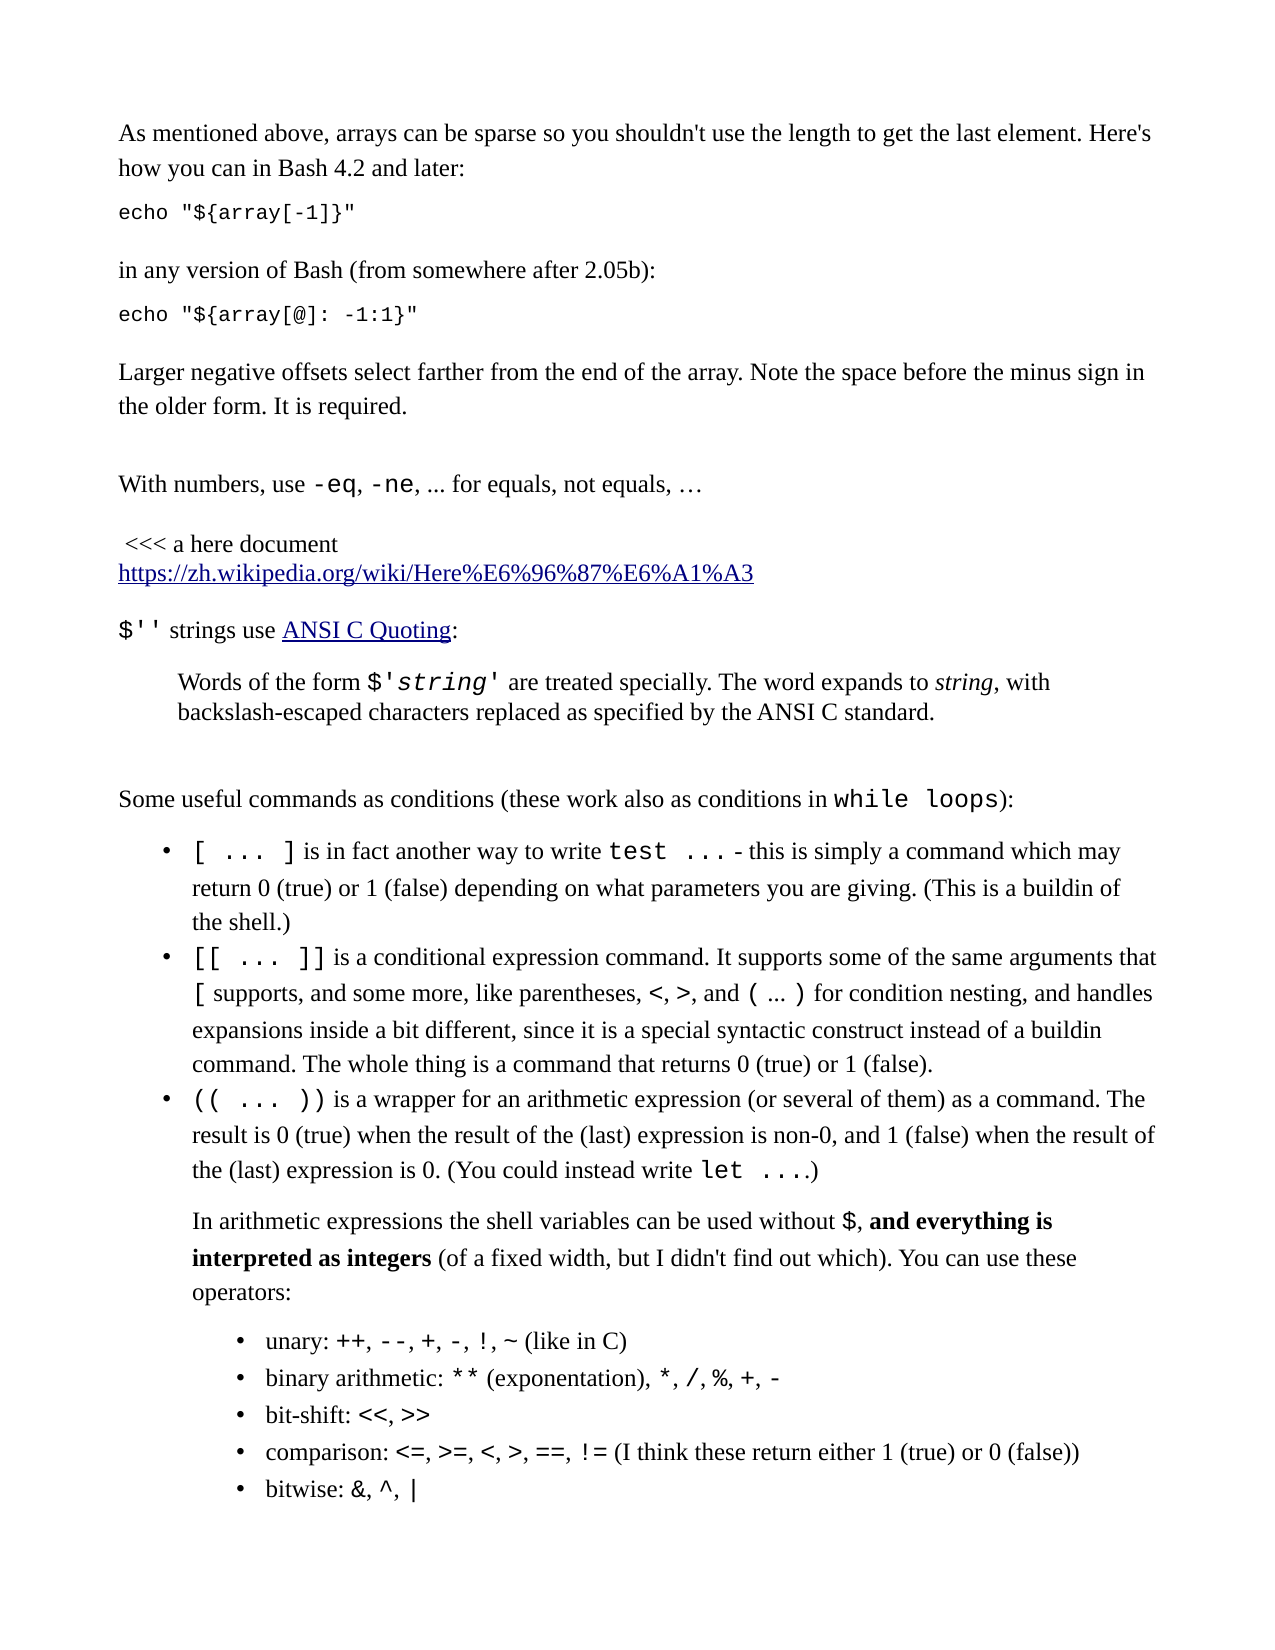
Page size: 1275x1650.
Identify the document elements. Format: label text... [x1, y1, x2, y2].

list [ ... ] is in fact another way to write test ... - this is simply a command which may return 0 (true) or 1 (false) depending on what parameters you are giving. (This is a buildin of the shell.) [162, 836, 1157, 936]
text Larger negative offsets select farther from the end of the array. Note the space before the minus sign in the older form. It is required. [118, 357, 1157, 420]
list bit-shift: <<, >> [236, 1400, 1157, 1431]
text https://zh.wikipedia.org/wiki/Here%E6%96%87%E6%A1%A3 [118, 558, 1157, 586]
text Some useful commands as conditions (these work also as conditions in while loops): [118, 784, 1157, 815]
text $'' strings use ANSI C Quoting: [118, 615, 1157, 646]
text As mentioned above, arrays can be sparse so you shouldn't use the length to get the last element. Here's how you can in Bash 4.2 and later: [118, 118, 1157, 181]
text With numbers, use -eq, -ne, ... for equals, not equals, … [118, 469, 1157, 500]
text Words of the form $'string' are treated specially. The word expands to string, with backslash-escaped characters replaced as specified by the ANSI C standard. [177, 667, 1098, 726]
list (( ... )) is a wrapper for an arithmetic expression (or several of them) as a command. The result is 0 (true) when the result of the (last) expression is non-0, and 1 (false) when the result of the (last) expression is 0. (You could instead write let ....) [162, 1084, 1157, 1186]
text echo "${array[-1]}" [118, 202, 1157, 225]
text <<< a here document [118, 529, 1157, 558]
list bitwise: &, ^, | [236, 1474, 1157, 1505]
list binary arithmetic: ** (exponentation), *, /, %, +, - [236, 1363, 1157, 1394]
list In arithmetic expressions the shell variables can be used without $, and everything is interpreted as integers (of a fixed width, but I didn't find out which). You can use these operators: [162, 1206, 1157, 1306]
text echo "${array[@]: -1:1}" [118, 304, 1157, 327]
text in any version of Bash (from somewhere after 2.05b): [118, 255, 1157, 283]
list comparison: <=, >=, <, >, ==, != (I think these return either 1 (true) or 0 (false)) [236, 1437, 1157, 1468]
list unary: ++, --, +, -, !, ~ (like in C) [236, 1326, 1157, 1357]
list [[ ... ]] is a conditional expression command. It supports some of the same arguments that [ supports, and some more, like parentheses, <, >, and ( ... ) for condition nesting, and handles expansions inside a bit different, since it is a special syntactic construct instead of a buildin command. The whole thing is a command that returns 0 (true) or 1 (false). [162, 942, 1157, 1078]
